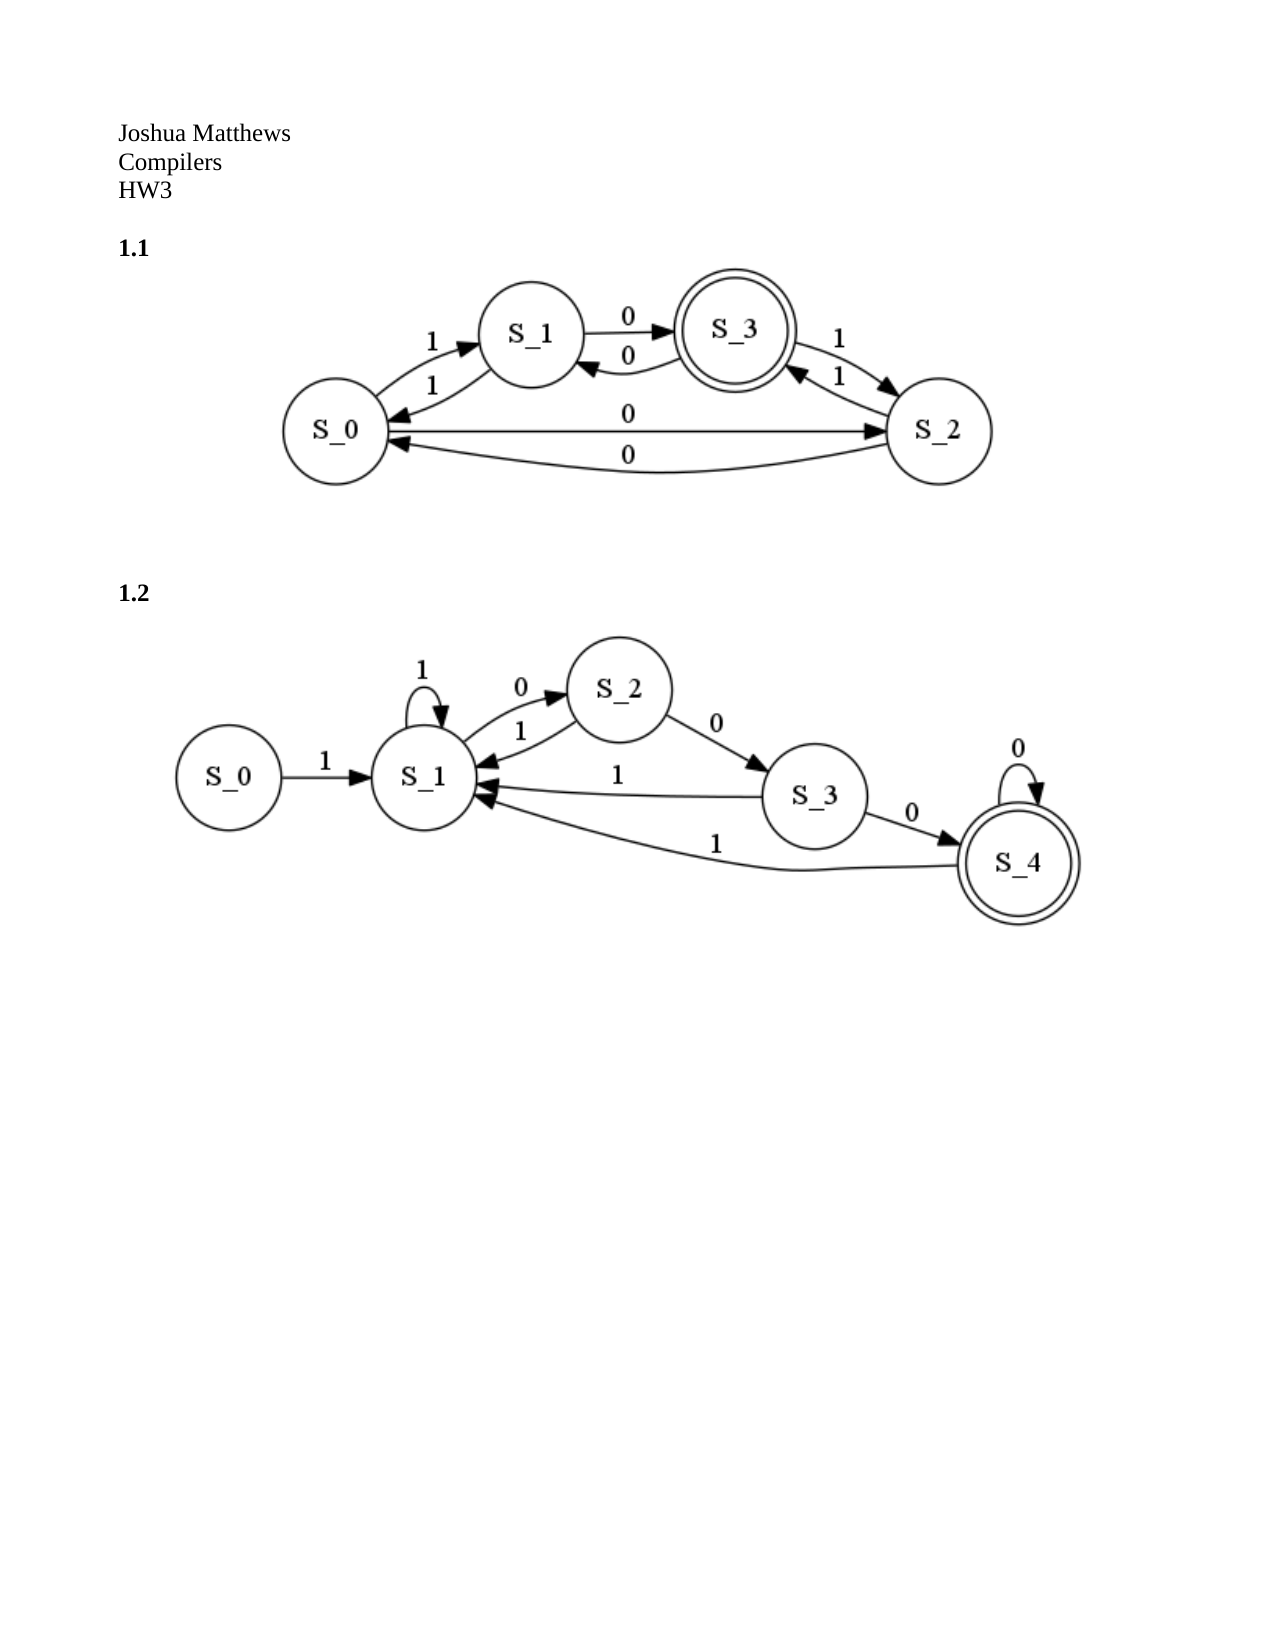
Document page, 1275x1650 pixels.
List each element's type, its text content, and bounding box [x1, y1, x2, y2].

text 1.2 [118, 578, 1157, 607]
text 1.1 [118, 233, 1157, 262]
picture [275, 261, 1001, 494]
text Joshua Matthews [118, 118, 1157, 147]
picture [168, 629, 1089, 933]
text Compilers [118, 147, 1157, 176]
text HW3 [118, 176, 1157, 204]
